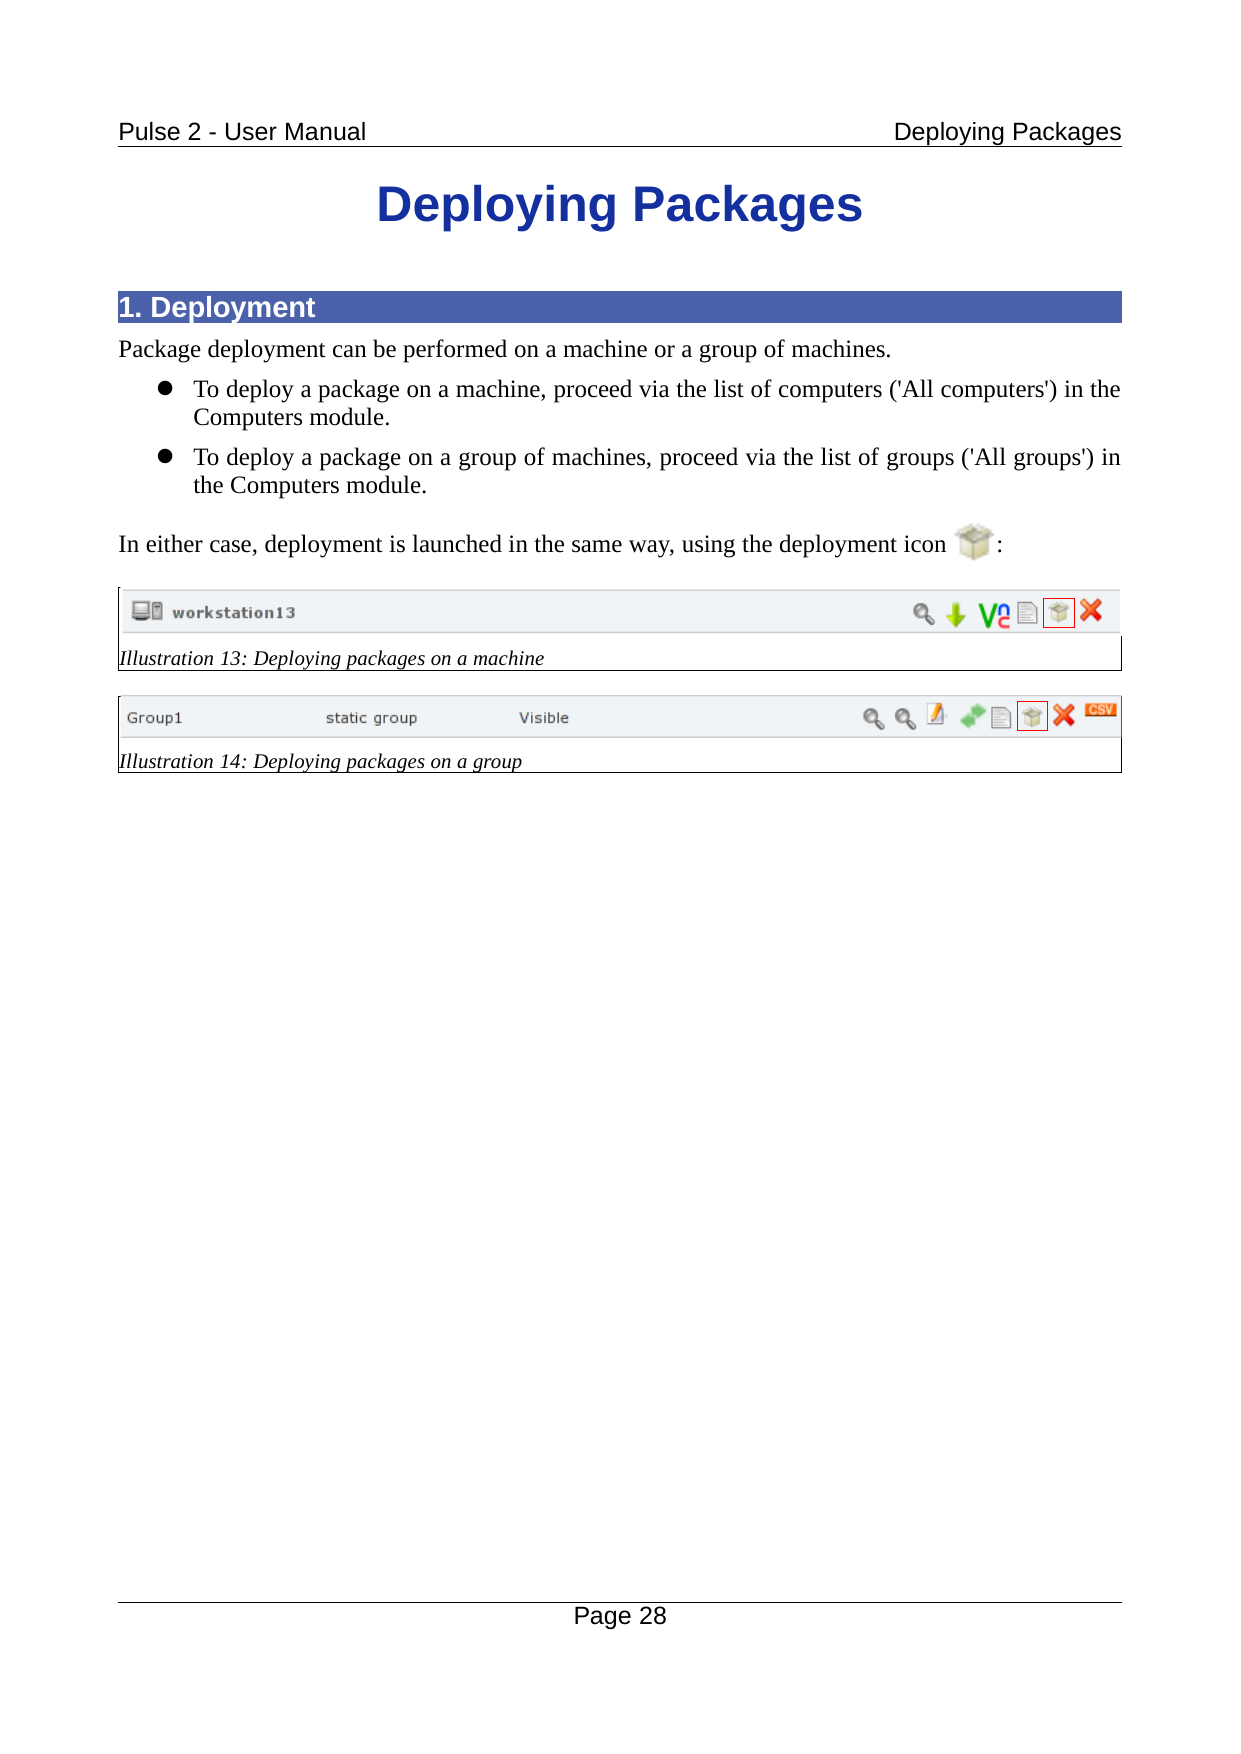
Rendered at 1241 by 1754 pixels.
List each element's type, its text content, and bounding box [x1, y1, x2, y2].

list To deploy a package on a group of machines, proceed via the list of groups ('All groups') in the Computers module. [156, 443, 1122, 499]
list To deploy a package on a machine, proceed via the list of computers ('All computers') in the Computers module. [156, 375, 1122, 431]
subtitle Deploying Packages [118, 176, 1122, 232]
picture [953, 522, 997, 563]
text In either case, deployment is launched in the same way, using the deployment icon : [118, 511, 1122, 574]
picture [120, 587, 1123, 636]
text Illustration 13: Deploying packages on a machine [119, 588, 1121, 670]
picture [120, 695, 1122, 738]
subtitle Deployment [118, 291, 1122, 323]
text Illustration 14: Deploying packages on a group [119, 697, 1121, 772]
text Package deployment can be performed on a machine or a group of machines. [118, 335, 1122, 363]
